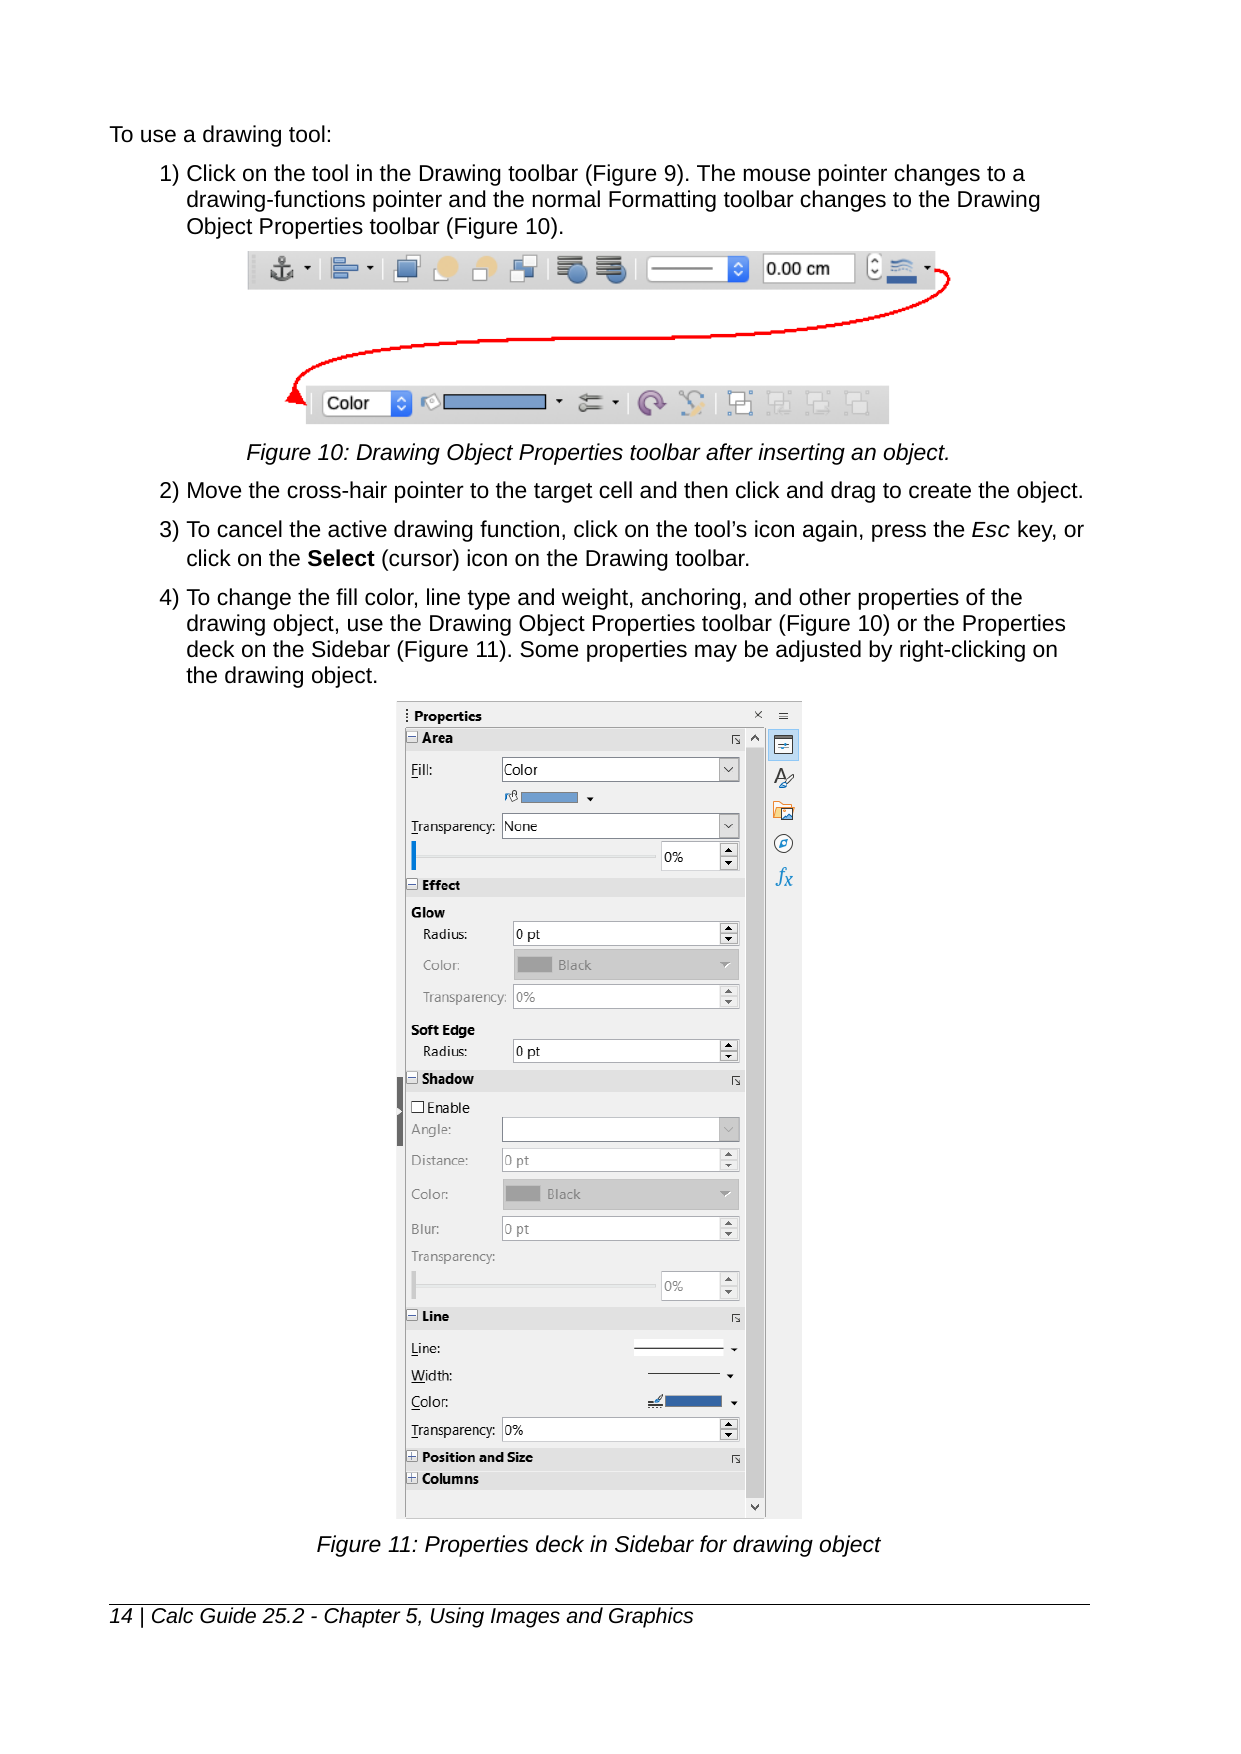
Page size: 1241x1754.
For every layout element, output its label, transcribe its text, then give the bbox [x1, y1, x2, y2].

list To cancel the active drawing function, click on the tool’s icon again, press the Esc key, or click on the Select (cursor) icon on the Drawing toolbar. [186, 516, 1090, 571]
list Move the cross-hair pointer to the target cell and then click and drag to create the object. [186, 477, 1090, 504]
picture [396, 701, 802, 1519]
picture [247, 251, 952, 427]
list Click on the tool in the Drawing toolbar (Figure 9). The mouse pointer changes to a drawing-functions pointer and the normal Formatting toolbar changes to the Drawing Object Properties toolbar (Figure 10). [186, 160, 1090, 239]
list To use a drawing tool: [109, 121, 1090, 147]
list To change the fill color, line type and weight, anchoring, and other properties of the drawing object, use the Drawing Object Properties toolbar (Figure 10) or the Properties deck on the Sidebar (Figure 11). Some properties may be adjusted by right-clicking on the drawing object. [186, 583, 1090, 689]
text Figure 11: Properties deck in Sidebar for drawing object [316, 1531, 882, 1557]
text Figure 10: Drawing Object Properties toolbar after inserting an object. [246, 439, 953, 465]
